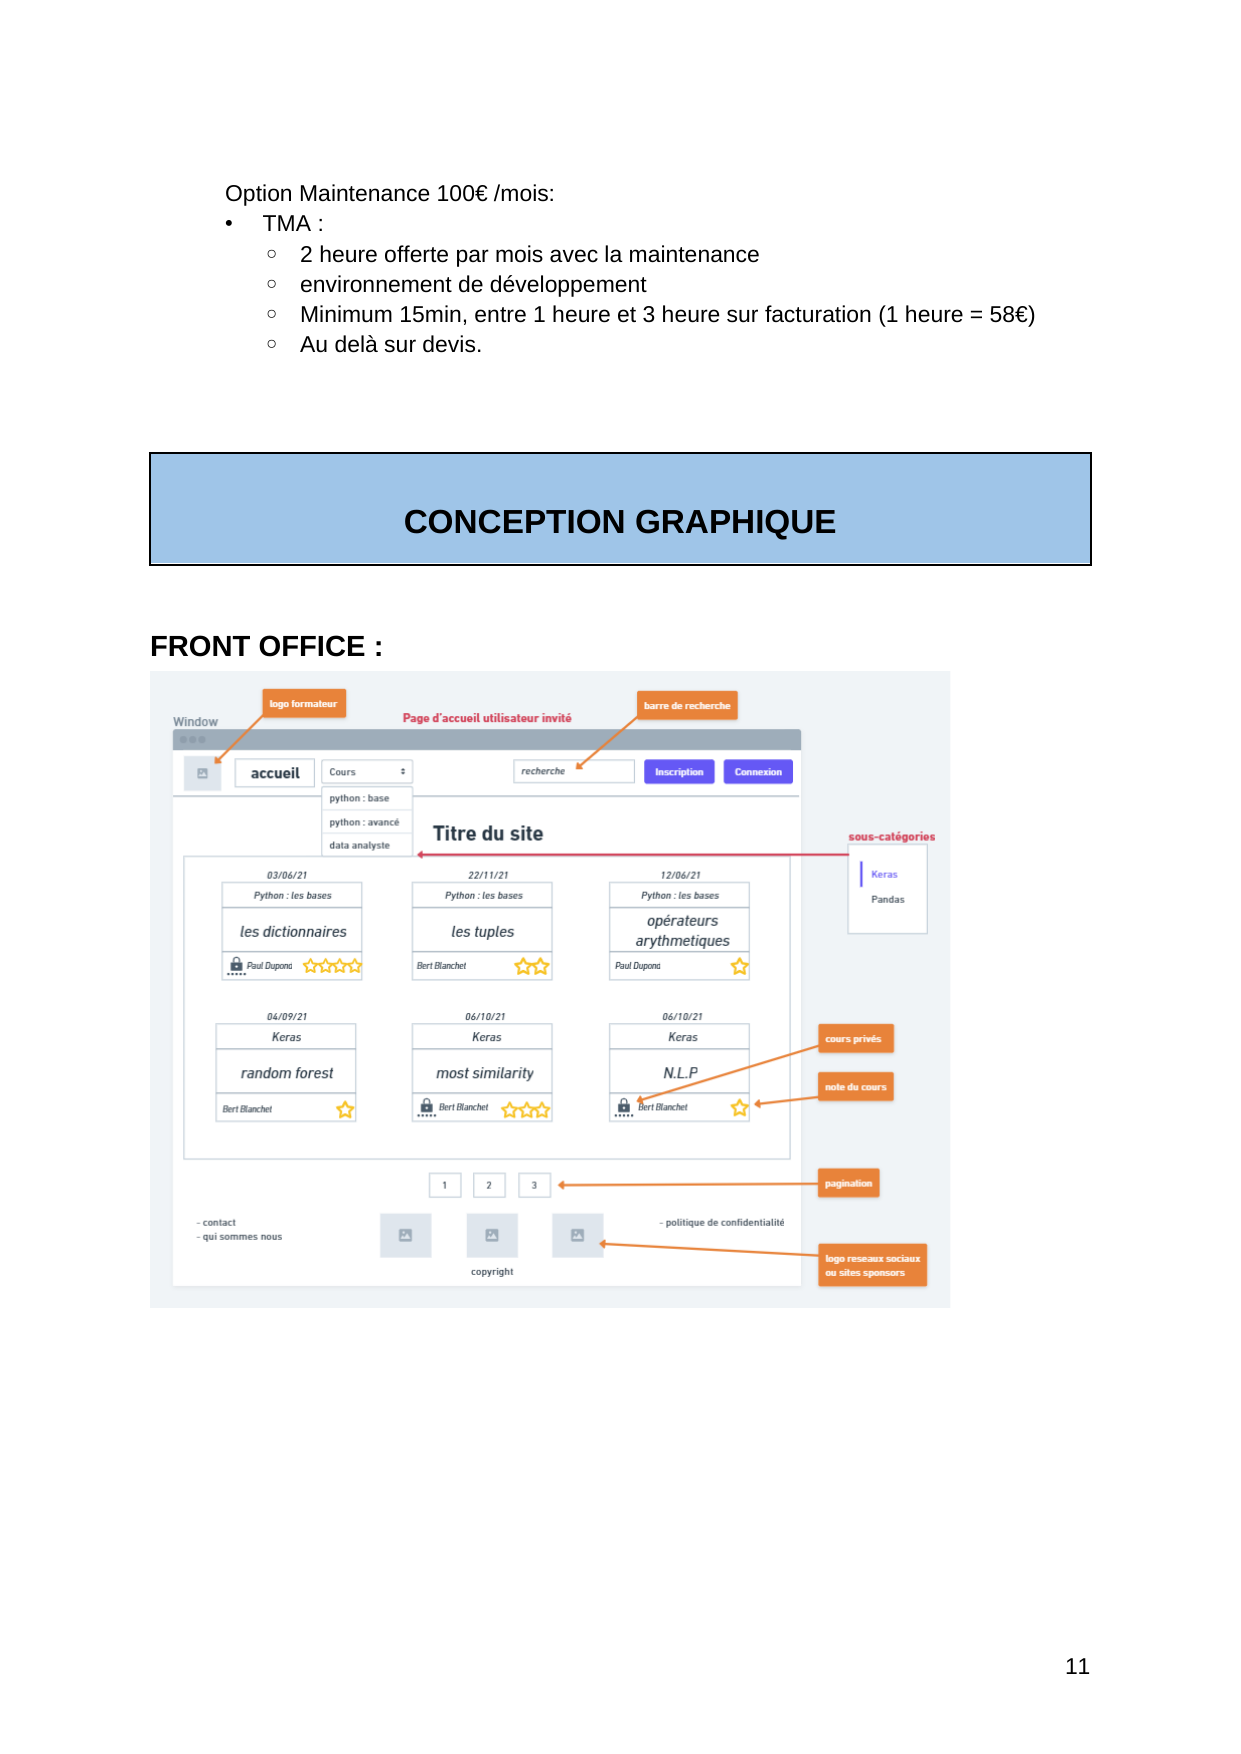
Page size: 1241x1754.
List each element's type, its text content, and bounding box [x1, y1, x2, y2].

table_header CONCEPTION GRAPHIQUE [151, 454, 1090, 563]
picture [150, 671, 951, 1308]
subtitle FRONT OFFICE : [150, 629, 1090, 663]
list Au delà sur devis. [262, 331, 1090, 358]
list 2 heure offerte par mois avec la maintenance [262, 241, 1090, 267]
list TMA : [225, 210, 1090, 237]
text Option Maintenance 100€ /mois: [150, 180, 1090, 207]
list environnement de développement [262, 271, 1090, 297]
list Minimum 15min, entre 1 heure et 3 heure sur facturation (1 heure = 58€) [262, 301, 1090, 327]
